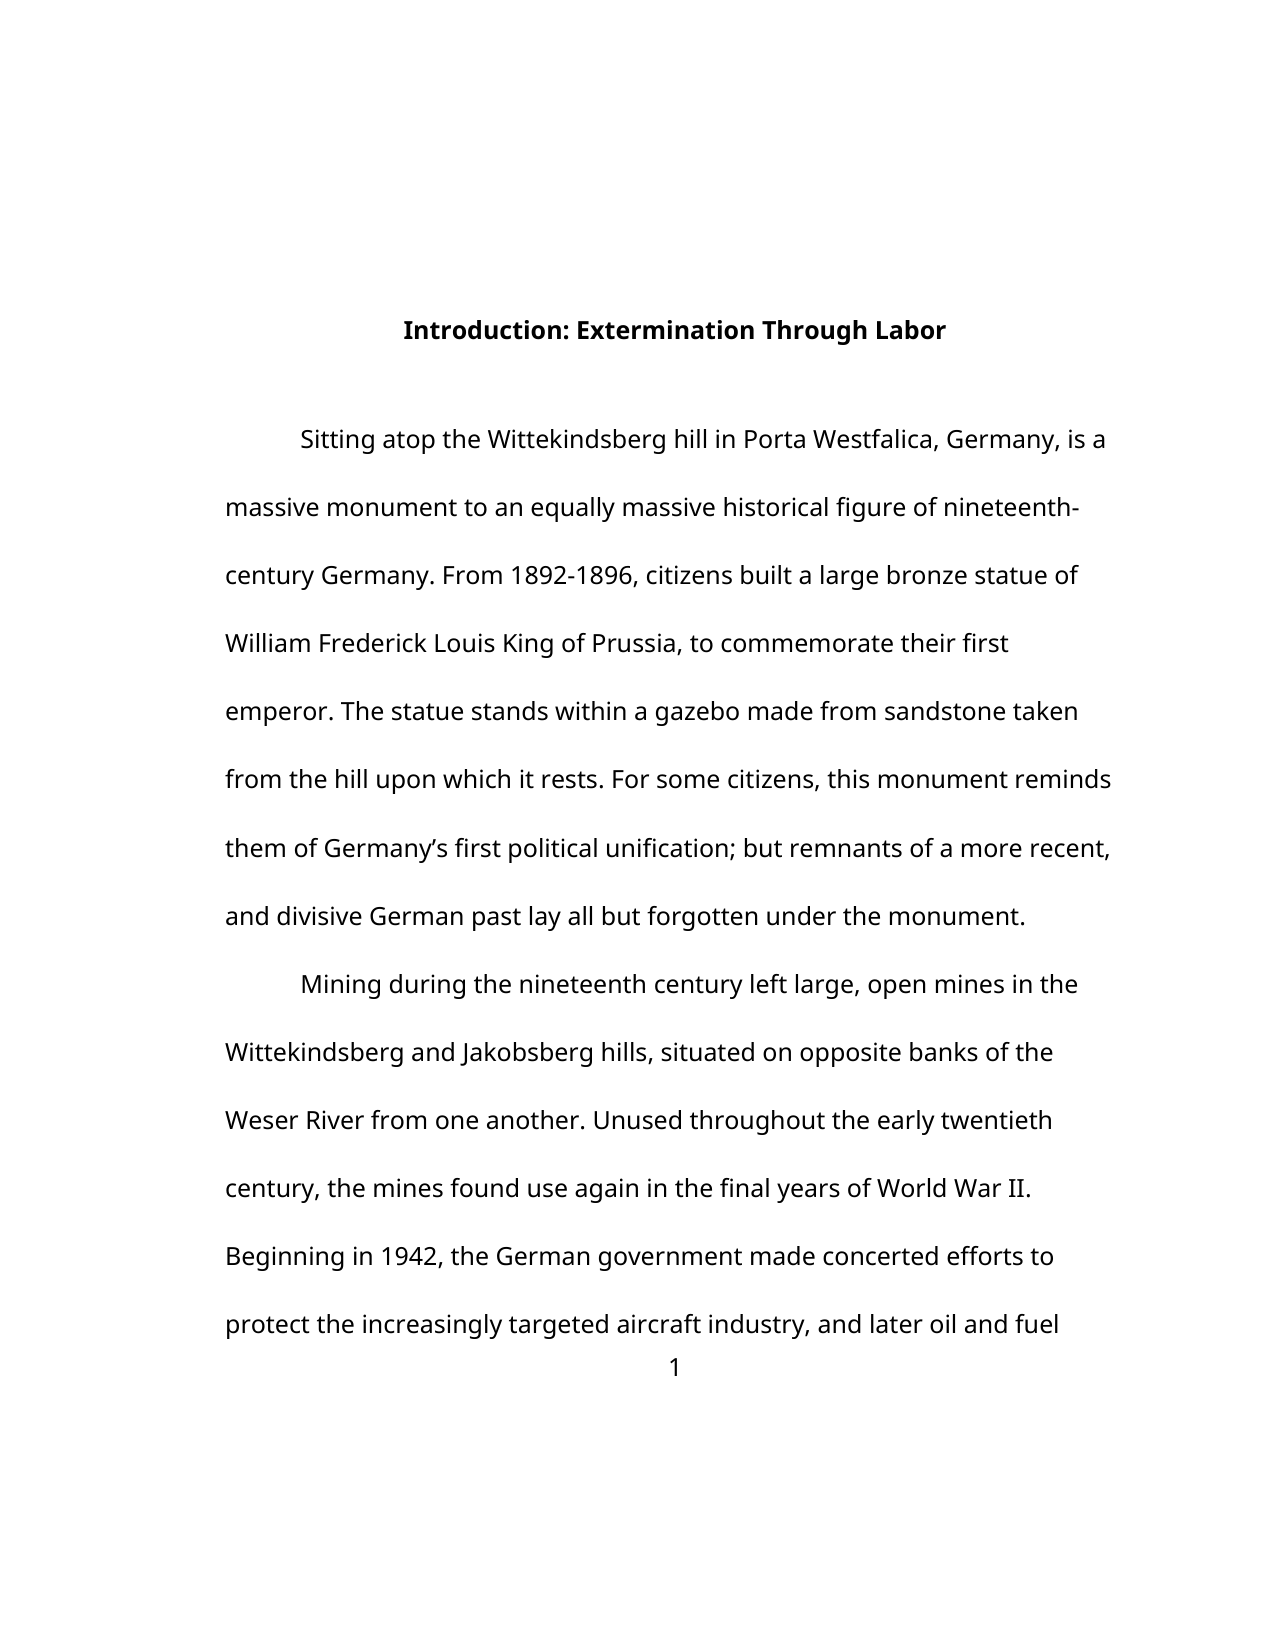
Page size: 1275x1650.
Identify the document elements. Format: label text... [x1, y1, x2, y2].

text Sitting atop the Wittekindsberg hill in Porta Westfalica, Germany, is a massive monument to an equally massive historical figure of nineteenth-century Germany. From 1892-1896, citizens built a large bronze statue of William Frederick Louis King of Prussia, to commemorate their first emperor. The statue stands within a gazebo made from sandstone taken from the hill upon which it rests. For some citizens, this monument reminds them of Germany’s first political unification; but remnants of a more recent, and divisive German past lay all but forgotten under the monument. [225, 422, 1125, 932]
text Mining during the nineteenth century left large, open mines in the Wittekindsberg and Jakobsberg hills, situated on opposite banks of the Weser River from one another. Unused throughout the early twentieth century, the mines found use again in the final years of World War II. Beginning in 1942, the German government made concerted efforts to protect the increasingly targeted aircraft industry, and later oil and fuel [225, 967, 1125, 1341]
text Introduction: Extermination Through Labor [225, 312, 1125, 347]
